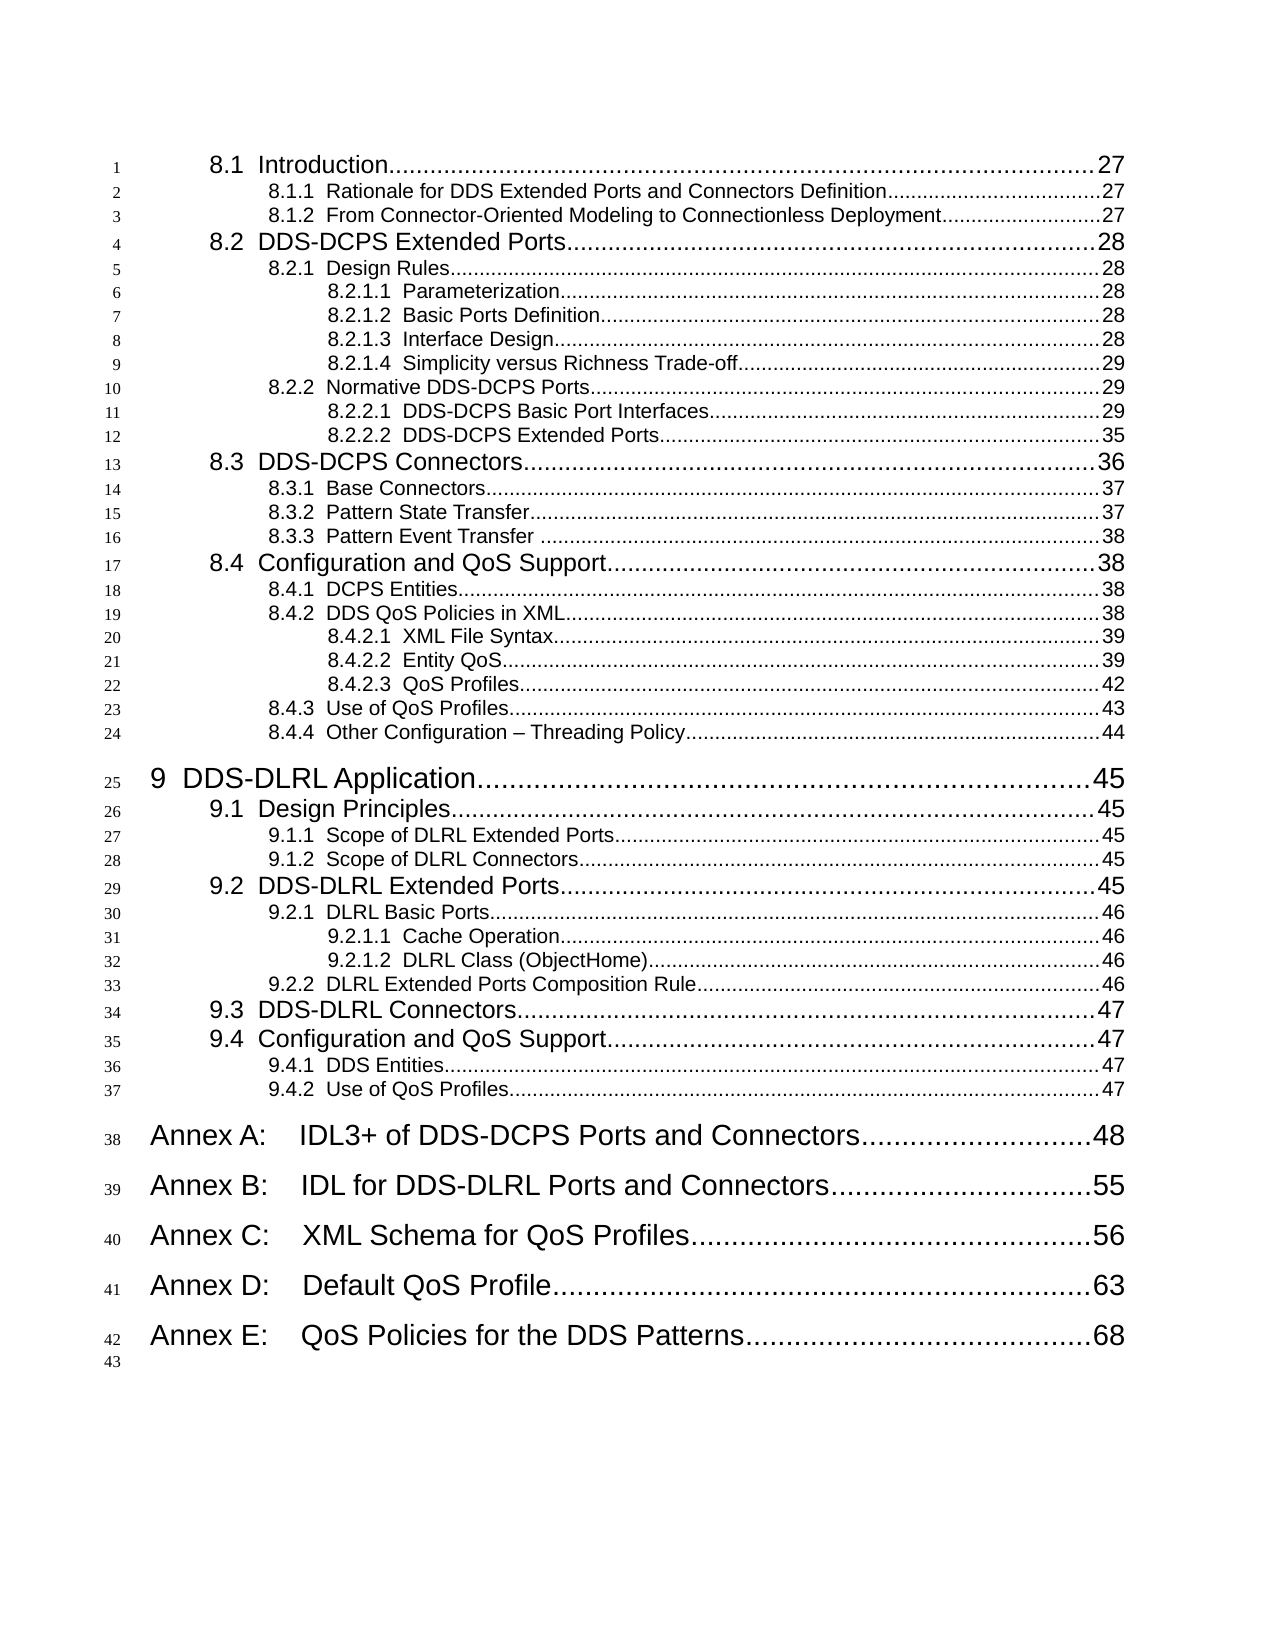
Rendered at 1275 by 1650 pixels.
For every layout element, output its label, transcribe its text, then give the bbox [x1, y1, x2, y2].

text 8.3.3 Pattern Event Transfer 38 [268, 524, 1125, 548]
text 9.2 DDS-DLRL Extended Ports 45 [209, 871, 1125, 900]
text Annex E: QoS Policies for the DDS Patterns 68 [150, 1318, 1125, 1351]
text 9.2.2 DLRL Extended Ports Composition Rule 46 [268, 972, 1125, 996]
text 9.1.1 Scope of DLRL Extended Ports 45 [268, 823, 1125, 847]
text 8.2.1.4 Simplicity versus Richness Trade-off 29 [327, 351, 1125, 375]
text 8.2.1.3 Interface Design 28 [327, 327, 1125, 351]
text 9.4 Configuration and QoS Support 47 [209, 1024, 1125, 1053]
text 9.1 Design Principles 45 [209, 794, 1125, 823]
text 8.2.1.2 Basic Ports Definition 28 [327, 303, 1125, 327]
text 8.2.2 Normative DDS-DCPS Ports 29 [268, 375, 1125, 399]
text 8.2.2.1 DDS-DCPS Basic Port Interfaces 29 [327, 399, 1125, 423]
text 8.4.3 Use of QoS Profiles 43 [268, 696, 1125, 720]
text 8.1.2 From Connector-Oriented Modeling to Connectionless Deployment 27 [268, 203, 1125, 227]
text 8.4.2.1 XML File Syntax 39 [327, 624, 1125, 648]
text 9.2.1.1 Cache Operation 46 [327, 924, 1125, 948]
text 8.2 DDS-DCPS Extended Ports 28 [209, 227, 1125, 255]
text Annex A: IDL3+ of DDS-DCPS Ports and Connectors 48 [150, 1117, 1125, 1151]
text 8.3 DDS-DCPS Connectors 36 [209, 447, 1125, 476]
text 8.4.4 Other Configuration – Threading Policy 44 [268, 720, 1125, 744]
text 8.2.1 Design Rules 28 [268, 255, 1125, 279]
text Annex B: IDL for DDS-DLRL Ports and Connectors 55 [150, 1168, 1125, 1201]
text Annex C: XML Schema for QoS Profiles 56 [150, 1218, 1125, 1251]
text 8.4.2.3 QoS Profiles 42 [327, 672, 1125, 696]
text 8.4 Configuration and QoS Support 38 [209, 548, 1125, 576]
text 8.1.1 Rationale for DDS Extended Ports and Connectors Definition 27 [268, 179, 1125, 203]
text 9.1.2 Scope of DLRL Connectors 45 [268, 847, 1125, 871]
text 8.2.1.1 Parameterization 28 [327, 279, 1125, 303]
text 9.2.1.2 DLRL Class (ObjectHome) 46 [327, 948, 1125, 972]
text 9 DDS-DLRL Application 45 [150, 761, 1125, 794]
text 8.4.2 DDS QoS Policies in XML 38 [268, 600, 1125, 624]
text 9.3 DDS-DLRL Connectors 47 [209, 996, 1125, 1024]
text 9.4.2 Use of QoS Profiles 47 [268, 1077, 1125, 1101]
text 8.3.1 Base Connectors 37 [268, 476, 1125, 500]
text 8.4.2.2 Entity QoS 39 [327, 648, 1125, 672]
text 9.4.1 DDS Entities 47 [268, 1053, 1125, 1077]
text 8.1 Introduction 27 [209, 150, 1125, 179]
text 8.2.2.2 DDS-DCPS Extended Ports 35 [327, 423, 1125, 447]
text 9.2.1 DLRL Basic Ports 46 [268, 900, 1125, 924]
text Annex D: Default QoS Profile 63 [150, 1268, 1125, 1301]
text 8.3.2 Pattern State Transfer 37 [268, 500, 1125, 524]
text 8.4.1 DCPS Entities 38 [268, 576, 1125, 600]
